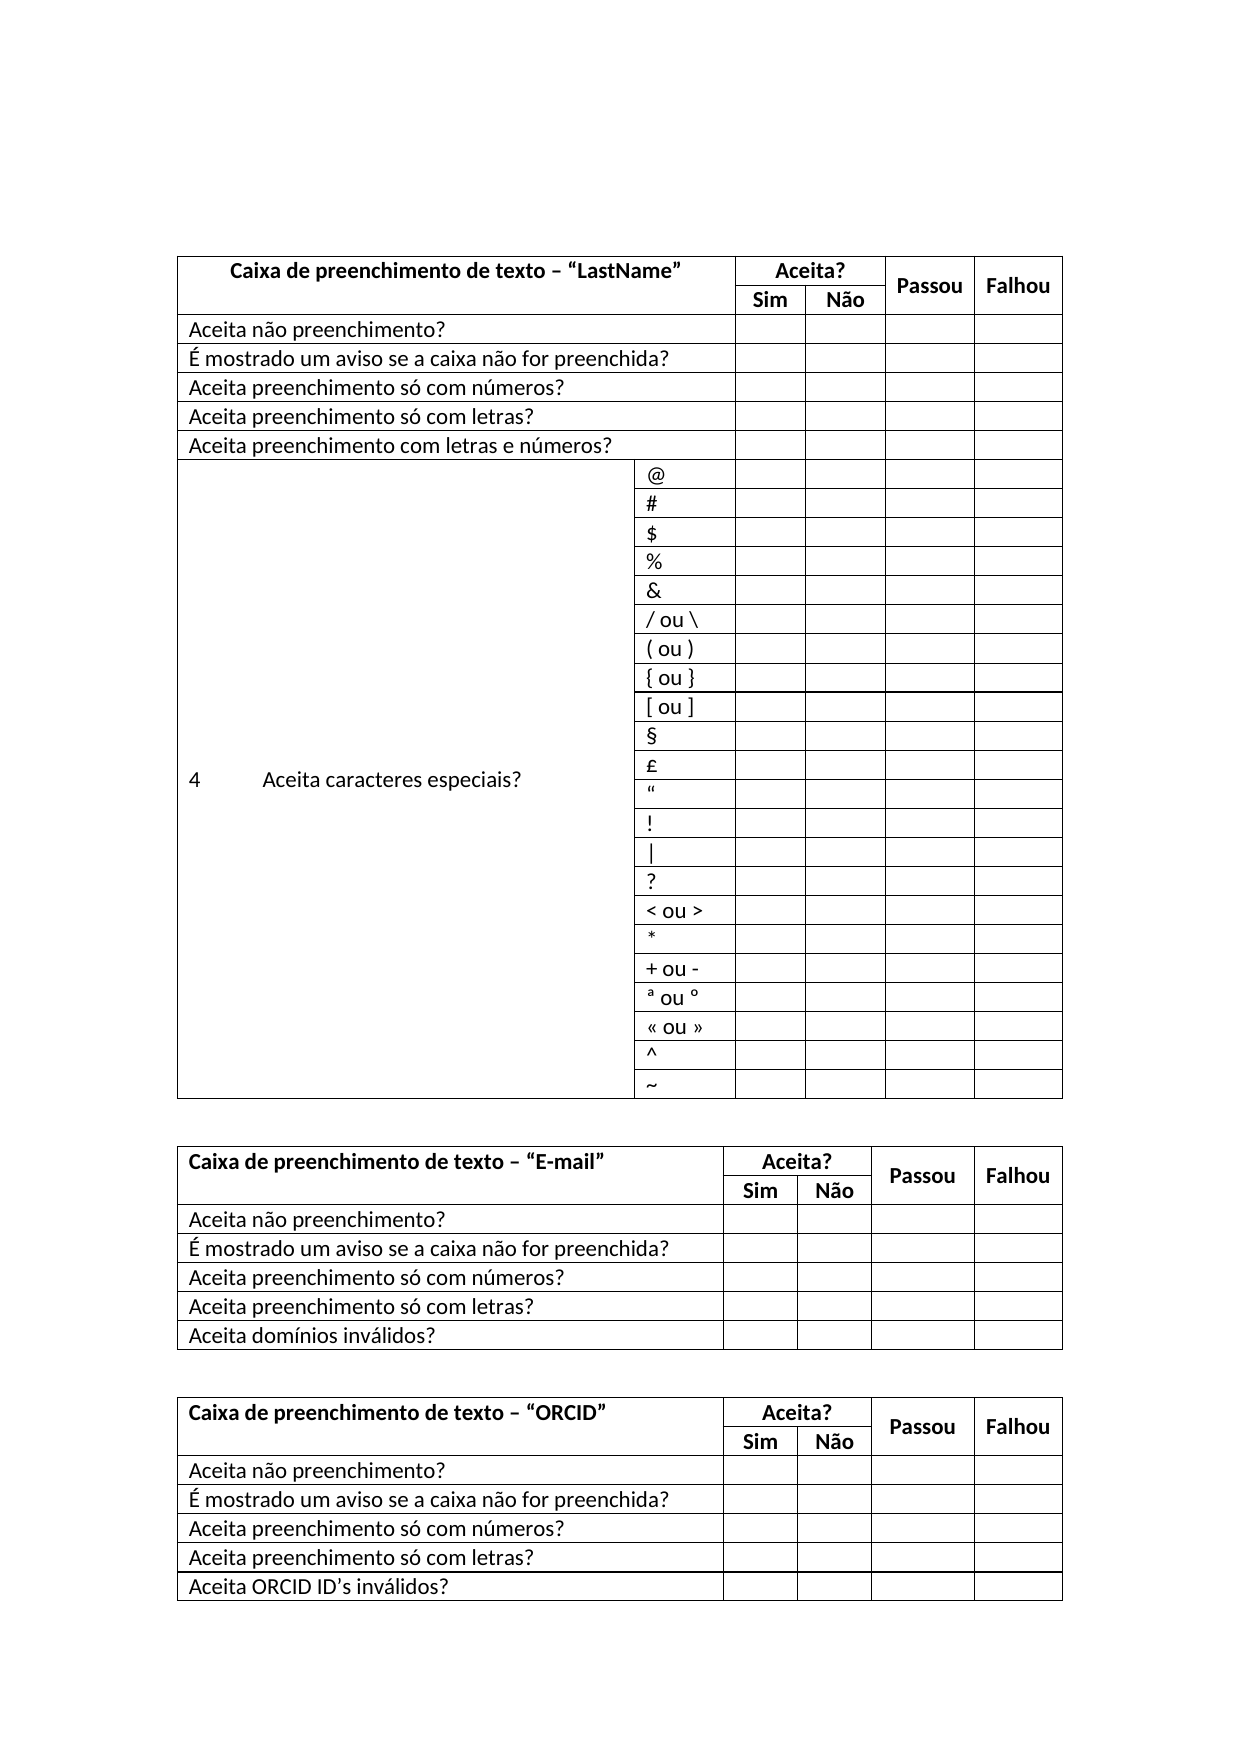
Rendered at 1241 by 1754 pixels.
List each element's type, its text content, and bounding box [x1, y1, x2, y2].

table_header Aceita? [724, 1398, 871, 1426]
table_cell # [635, 489, 735, 517]
table_cell [798, 1321, 871, 1349]
table_cell [886, 983, 974, 1011]
table_cell / ou \ [635, 605, 735, 633]
table_cell [724, 1514, 797, 1542]
table_cell [798, 1485, 871, 1513]
table_cell [975, 634, 1062, 662]
table_cell [872, 1573, 974, 1600]
table_cell [886, 1070, 974, 1098]
table_cell [886, 693, 974, 721]
table_cell [975, 1485, 1062, 1513]
table_cell [975, 1321, 1062, 1349]
table_cell [736, 693, 805, 721]
table_cell [975, 1070, 1062, 1098]
table_cell [975, 344, 1062, 372]
table_cell [872, 1514, 974, 1542]
table_cell [975, 1543, 1062, 1571]
table_cell [975, 1012, 1062, 1040]
table_cell Sim [736, 286, 805, 314]
table_cell [975, 1041, 1062, 1069]
table_cell [724, 1263, 797, 1291]
table_cell Não [798, 1176, 871, 1204]
table_cell [886, 402, 974, 430]
table_cell [806, 489, 885, 517]
table_cell § [635, 722, 735, 749]
table_cell [806, 780, 885, 808]
table_cell [886, 489, 974, 517]
table_cell [806, 867, 885, 895]
table_cell « ou » [635, 1012, 735, 1040]
table_cell Não [798, 1427, 871, 1455]
table_cell < ou > [635, 896, 735, 924]
table_cell [975, 867, 1062, 895]
table_cell ( ou ) [635, 634, 735, 662]
table_cell [724, 1234, 797, 1262]
table_cell [886, 954, 974, 982]
table_cell [736, 925, 805, 953]
table_header Aceita? [724, 1147, 871, 1175]
table_cell [975, 751, 1062, 779]
table_cell Sim [724, 1427, 797, 1455]
table_cell [872, 1292, 974, 1320]
table_cell [886, 896, 974, 924]
table_cell [798, 1543, 871, 1571]
table_cell [806, 896, 885, 924]
table_cell [975, 605, 1062, 633]
table_cell ^ [635, 1041, 735, 1069]
table_cell [798, 1456, 871, 1484]
table_cell [736, 809, 805, 837]
table_cell [886, 751, 974, 779]
table_cell @ [635, 460, 735, 488]
table_header Falhou [975, 257, 1062, 314]
table_header Aceita? [736, 257, 885, 284]
table_cell [798, 1292, 871, 1320]
table_cell [736, 722, 805, 749]
table_cell [806, 344, 885, 372]
table_cell [806, 838, 885, 866]
table_cell É mostrado um aviso se a caixa não for preenchida? [178, 1234, 723, 1262]
table_cell [806, 693, 885, 721]
table_cell [975, 1456, 1062, 1484]
table_cell [806, 983, 885, 1011]
table_cell Aceita ORCID ID’s inválidos? [178, 1573, 723, 1600]
table_cell [736, 518, 805, 546]
table_cell [886, 431, 974, 459]
table_cell [975, 489, 1062, 517]
table_header Caixa de preenchimento de texto – “LastName” [178, 257, 735, 314]
table_cell [886, 809, 974, 837]
table_cell | [635, 838, 735, 866]
table_cell [975, 838, 1062, 866]
table_cell [736, 1070, 805, 1098]
table_cell [806, 925, 885, 953]
table_cell [736, 983, 805, 1011]
table_cell [886, 925, 974, 953]
table_cell [975, 1263, 1062, 1291]
table_cell [975, 576, 1062, 604]
table_cell [724, 1292, 797, 1320]
table_cell [806, 460, 885, 488]
table_cell [806, 373, 885, 401]
table_cell [886, 634, 974, 662]
table_cell [886, 576, 974, 604]
table_cell [724, 1543, 797, 1571]
table_cell [736, 489, 805, 517]
table_cell [806, 664, 885, 691]
table_cell [872, 1485, 974, 1513]
table_cell [975, 431, 1062, 459]
table_cell [736, 373, 805, 401]
table_cell [975, 1292, 1062, 1320]
table_cell [798, 1573, 871, 1600]
table_cell [975, 547, 1062, 575]
table_cell [975, 402, 1062, 430]
table_cell Aceita não preenchimento? [178, 1205, 723, 1233]
table_cell [724, 1321, 797, 1349]
table_cell [724, 1573, 797, 1600]
table_cell [806, 315, 885, 343]
table_cell [886, 867, 974, 895]
table_cell Aceita preenchimento só com números? [178, 1514, 723, 1542]
table_header Caixa de preenchimento de texto – “ORCID” [178, 1398, 723, 1455]
table_cell [975, 1573, 1062, 1600]
table_cell [872, 1321, 974, 1349]
table_cell [975, 518, 1062, 546]
table_cell * [635, 925, 735, 953]
table_cell [798, 1205, 871, 1233]
table_cell [886, 460, 974, 488]
table_cell [886, 373, 974, 401]
table_cell [736, 576, 805, 604]
table_cell [975, 983, 1062, 1011]
table_cell [736, 896, 805, 924]
table_cell [736, 547, 805, 575]
table_cell [724, 1205, 797, 1233]
table_cell [736, 605, 805, 633]
table_cell [736, 838, 805, 866]
table_cell Aceita domínios inválidos? [178, 1321, 723, 1349]
table_cell [886, 664, 974, 691]
table_cell [975, 373, 1062, 401]
table_cell É mostrado um aviso se a caixa não for preenchida? [178, 344, 735, 372]
table_cell [806, 751, 885, 779]
table_header Caixa de preenchimento de texto – “E-mail” [178, 1147, 723, 1204]
table_cell [736, 344, 805, 372]
table_cell ! [635, 809, 735, 837]
table_cell ~ [635, 1070, 735, 1098]
table_cell Aceita preenchimento só com letras? [178, 1543, 723, 1571]
table_cell [806, 809, 885, 837]
table_cell [736, 954, 805, 982]
table_cell { ou } [635, 664, 735, 691]
table_cell [736, 1041, 805, 1069]
table_cell [736, 460, 805, 488]
table_cell [886, 722, 974, 749]
table_cell [798, 1263, 871, 1291]
table_cell “ [635, 780, 735, 808]
table_cell + ou - [635, 954, 735, 982]
table_cell Aceita caracteres especiais? [178, 460, 634, 1098]
table_cell [975, 1205, 1062, 1233]
table_cell [975, 664, 1062, 691]
table_cell ? [635, 867, 735, 895]
table_cell [975, 693, 1062, 721]
table_cell [736, 751, 805, 779]
table_header Passou [886, 257, 974, 314]
table_cell [975, 954, 1062, 982]
table_cell [975, 780, 1062, 808]
table_cell [736, 315, 805, 343]
table_cell [886, 1041, 974, 1069]
table_cell [806, 402, 885, 430]
table_cell [975, 925, 1062, 953]
table_cell [806, 1012, 885, 1040]
table_cell [798, 1514, 871, 1542]
table_cell [872, 1543, 974, 1571]
table_cell [975, 1234, 1062, 1262]
table_cell [798, 1234, 871, 1262]
table_cell [872, 1456, 974, 1484]
table_header Passou [872, 1147, 974, 1204]
table_cell [736, 431, 805, 459]
table_cell Aceita preenchimento com letras e números? [178, 431, 735, 459]
table_cell Aceita preenchimento só com números? [178, 1263, 723, 1291]
table_cell [975, 722, 1062, 749]
table_cell [ ou ] [635, 693, 735, 721]
table_cell Sim [724, 1176, 797, 1204]
table_cell [872, 1205, 974, 1233]
table_cell [736, 867, 805, 895]
table_cell [886, 1012, 974, 1040]
table_header Falhou [975, 1147, 1062, 1204]
table_cell [806, 1070, 885, 1098]
table_cell [872, 1263, 974, 1291]
table_cell [724, 1456, 797, 1484]
table_cell É mostrado um aviso se a caixa não for preenchida? [178, 1485, 723, 1513]
table_cell [886, 605, 974, 633]
table_cell Aceita não preenchimento? [178, 1456, 723, 1484]
table_cell [886, 315, 974, 343]
table_cell $ [635, 518, 735, 546]
table_cell [975, 315, 1062, 343]
table_cell ª ou º [635, 983, 735, 1011]
table_cell [736, 634, 805, 662]
table_cell £ [635, 751, 735, 779]
table_cell % [635, 547, 735, 575]
table_cell [806, 954, 885, 982]
table_cell [736, 1012, 805, 1040]
table_cell [806, 722, 885, 749]
table_cell [975, 1514, 1062, 1542]
table_cell [806, 547, 885, 575]
table_cell [806, 634, 885, 662]
table_cell Aceita preenchimento só com letras? [178, 402, 735, 430]
table_cell [736, 664, 805, 691]
table_cell [736, 780, 805, 808]
table_cell [886, 838, 974, 866]
table_cell Não [806, 286, 885, 314]
table_cell [975, 809, 1062, 837]
table_cell [806, 576, 885, 604]
table_cell [886, 547, 974, 575]
table_cell Aceita não preenchimento? [178, 315, 735, 343]
table_header Passou [872, 1398, 974, 1455]
table_cell [886, 344, 974, 372]
table_cell [724, 1485, 797, 1513]
table_cell [975, 460, 1062, 488]
table_cell [975, 896, 1062, 924]
table_cell [886, 780, 974, 808]
table_header Falhou [975, 1398, 1062, 1455]
table_cell [806, 431, 885, 459]
table_cell Aceita preenchimento só com letras? [178, 1292, 723, 1320]
table_cell Aceita preenchimento só com números? [178, 373, 735, 401]
table_cell [886, 518, 974, 546]
table_cell & [635, 576, 735, 604]
table_cell [736, 402, 805, 430]
table_cell [806, 1041, 885, 1069]
table_cell [806, 518, 885, 546]
table_cell [872, 1234, 974, 1262]
table_cell [806, 605, 885, 633]
